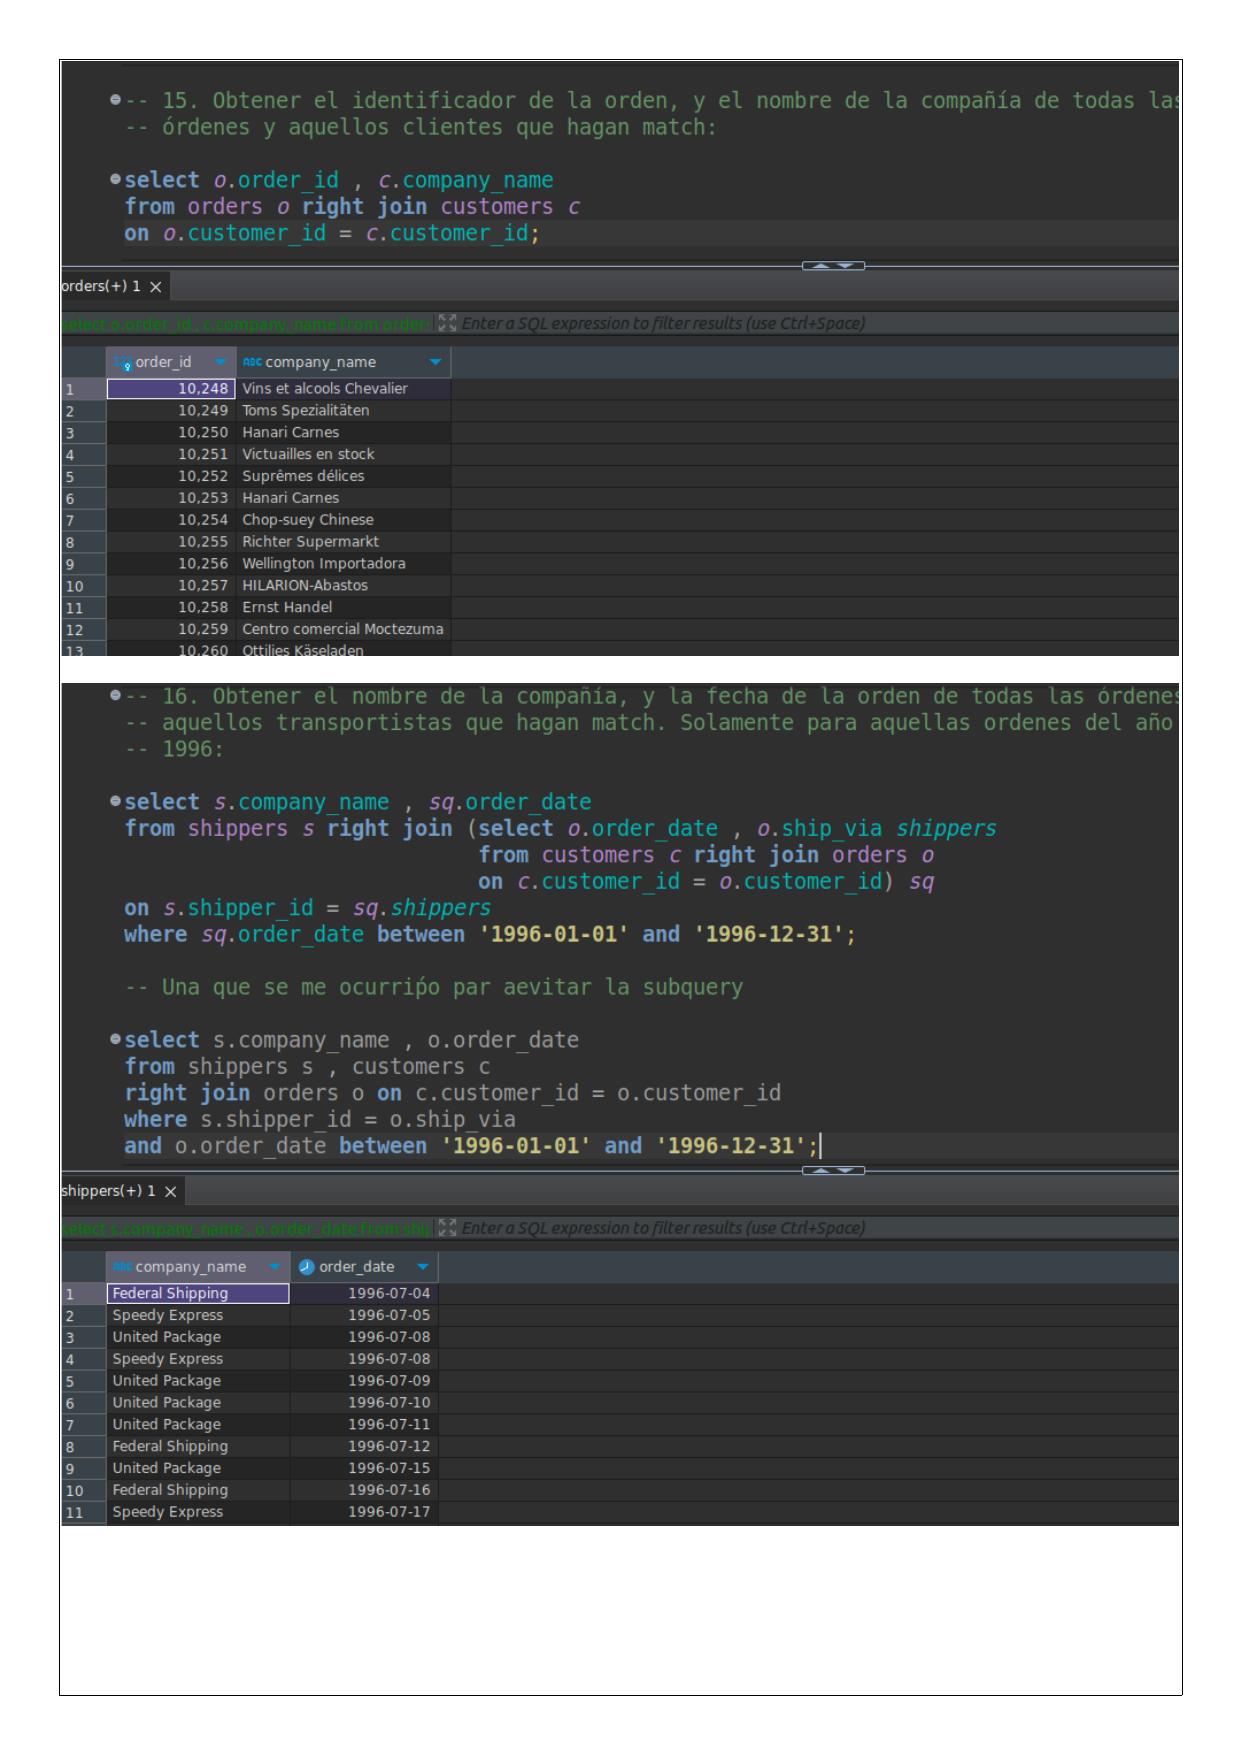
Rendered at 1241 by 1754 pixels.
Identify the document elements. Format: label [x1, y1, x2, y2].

picture [61, 61, 1179, 656]
picture [61, 683, 1179, 1526]
